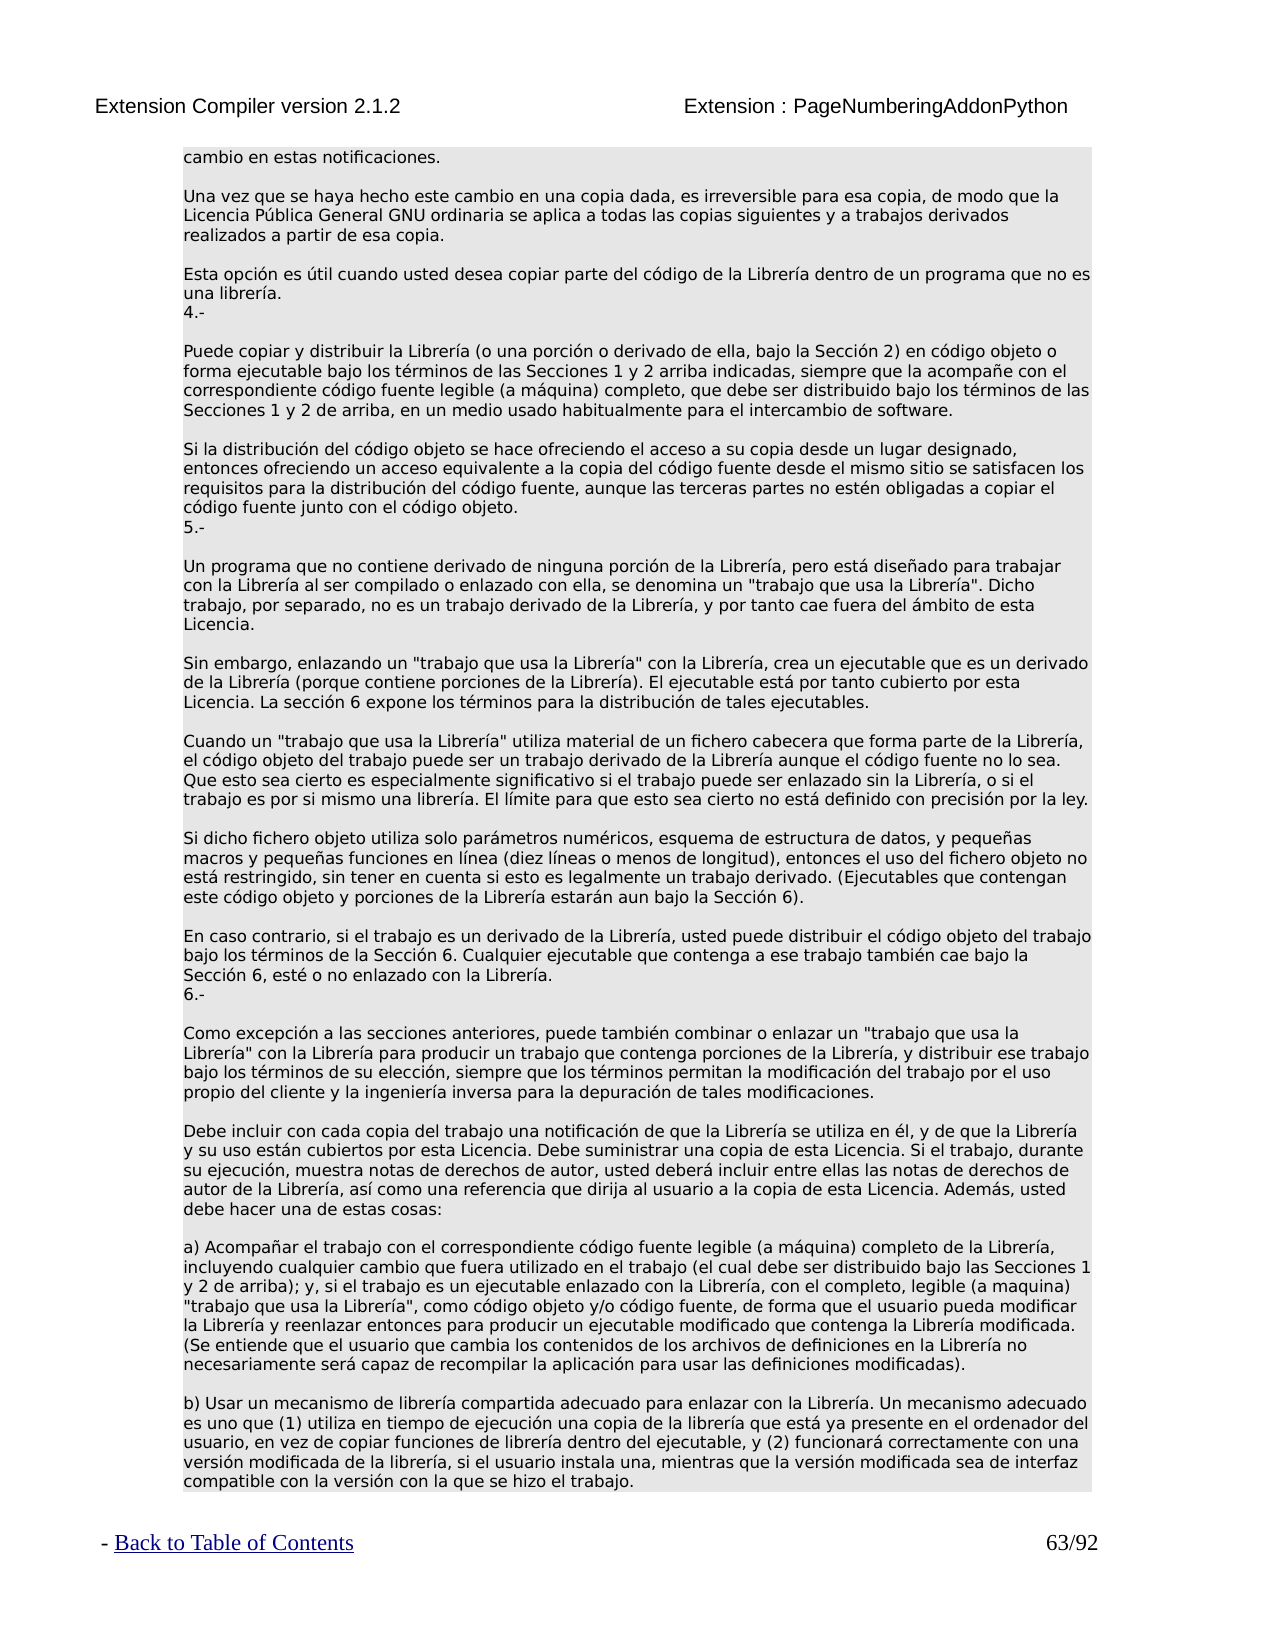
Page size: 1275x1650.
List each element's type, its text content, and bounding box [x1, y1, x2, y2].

text Esta opción es útil cuando usted desea copiar parte del código de la Librería dentro de un programa que no es una librería. [183, 264, 1092, 303]
text Si la distribución del código objeto se hace ofreciendo el acceso a su copia desde un lugar designado, entonces ofreciendo un acceso equivalente a la copia del código fuente desde el mismo sitio se satisfacen los requisitos para la distribución del código fuente, aunque las terceras partes no estén obligadas a copiar el código fuente junto con el código objeto. [183, 440, 1092, 518]
text 4.- [183, 303, 1092, 323]
text Puede copiar y distribuir la Librería (o una porción o derivado de ella, bajo la Sección 2) en código objeto o forma ejecutable bajo los términos de las Secciones 1 y 2 arriba indicadas, siempre que la acompañe con el correspondiente código fuente legible (a máquina) completo, que debe ser distribuido bajo los términos de las Secciones 1 y 2 de arriba, en un medio usado habitualmente para el intercambio de software. [183, 342, 1092, 420]
text cambio en estas notificaciones. [183, 147, 1092, 167]
text Como excepción a las secciones anteriores, puede también combinar o enlazar un "trabajo que usa la Librería" con la Librería para producir un trabajo que contenga porciones de la Librería, y distribuir ese trabajo bajo los términos de su elección, siempre que los términos permitan la modificación del trabajo por el uso propio del cliente y la ingeniería inversa para la depuración de tales modificaciones. [183, 1024, 1092, 1102]
text Debe incluir con cada copia del trabajo una notificación de que la Librería se utiliza en él, y de que la Librería y su uso están cubiertos por esta Licencia. Debe suministrar una copia de esta Licencia. Si el trabajo, durante su ejecución, muestra notas de derechos de autor, usted deberá incluir entre ellas las notas de derechos de autor de la Librería, así como una referencia que dirija al usuario a la copia de esta Licencia. Además, usted debe hacer una de estas cosas: [183, 1121, 1092, 1219]
text En caso contrario, si el trabajo es un derivado de la Librería, usted puede distribuir el código objeto del trabajo bajo los términos de la Sección 6. Cualquier ejecutable que contenga a ese trabajo también cae bajo la Sección 6, esté o no enlazado con la Librería. [183, 927, 1092, 985]
text Si dicho fichero objeto utiliza solo parámetros numéricos, esquema de estructura de datos, y pequeñas macros y pequeñas funciones en línea (diez líneas o menos de longitud), entonces el uso del fichero objeto no está restringido, sin tener en cuenta si esto es legalmente un trabajo derivado. (Ejecutables que contengan este código objeto y porciones de la Librería estarán aun bajo la Sección 6). [183, 829, 1092, 907]
text a) Acompañar el trabajo con el correspondiente código fuente legible (a máquina) completo de la Librería, incluyendo cualquier cambio que fuera utilizado en el trabajo (el cual debe ser distribuido bajo las Secciones 1 y 2 de arriba); y, si el trabajo es un ejecutable enlazado con la Librería, con el completo, legible (a maquina) "trabajo que usa la Librería", como código objeto y/o código fuente, de forma que el usuario pueda modificar la Librería y reenlazar entonces para producir un ejecutable modificado que contenga la Librería modificada. (Se entiende que el usuario que cambia los contenidos de los archivos de definiciones en la Librería no necesariamente será capaz de recompilar la aplicación para usar las definiciones modificadas). [183, 1238, 1092, 1375]
text b) Usar un mecanismo de librería compartida adecuado para enlazar con la Librería. Un mecanismo adecuado es uno que (1) utiliza en tiempo de ejecución una copia de la librería que está ya presente en el ordenador del usuario, en vez de copiar funciones de librería dentro del ejecutable, y (2) funcionará correctamente con una versión modificada de la librería, si el usuario instala una, mientras que la versión modificada sea de interfaz compatible con la versión con la que se hizo el trabajo. [183, 1394, 1092, 1492]
text Sin embargo, enlazando un "trabajo que usa la Librería" con la Librería, crea un ejecutable que es un derivado de la Librería (porque contiene porciones de la Librería). El ejecutable está por tanto cubierto por esta Licencia. La sección 6 expone los términos para la distribución de tales ejecutables. [183, 654, 1092, 712]
text Un programa que no contiene derivado de ninguna porción de la Librería, pero está diseñado para trabajar con la Librería al ser compilado o enlazado con ella, se denomina un "trabajo que usa la Librería". Dicho trabajo, por separado, no es un trabajo derivado de la Librería, y por tanto cae fuera del ámbito de esta Licencia. [183, 557, 1092, 634]
text Una vez que se haya hecho este cambio en una copia dada, es irreversible para esa copia, de modo que la Licencia Pública General GNU ordinaria se aplica a todas las copias siguientes y a trabajos derivados realizados a partir de esa copia. [183, 186, 1092, 245]
text 6.- [183, 985, 1092, 1004]
text Cuando un "trabajo que usa la Librería" utiliza material de un fichero cabecera que forma parte de la Librería, el código objeto del trabajo puede ser un trabajo derivado de la Librería aunque el código fuente no lo sea. Que esto sea cierto es especialmente significativo si el trabajo puede ser enlazado sin la Librería, o si el trabajo es por si mismo una librería. El límite para que esto sea cierto no está definido con precisión por la ley. [183, 732, 1092, 810]
text 5.- [183, 518, 1092, 537]
